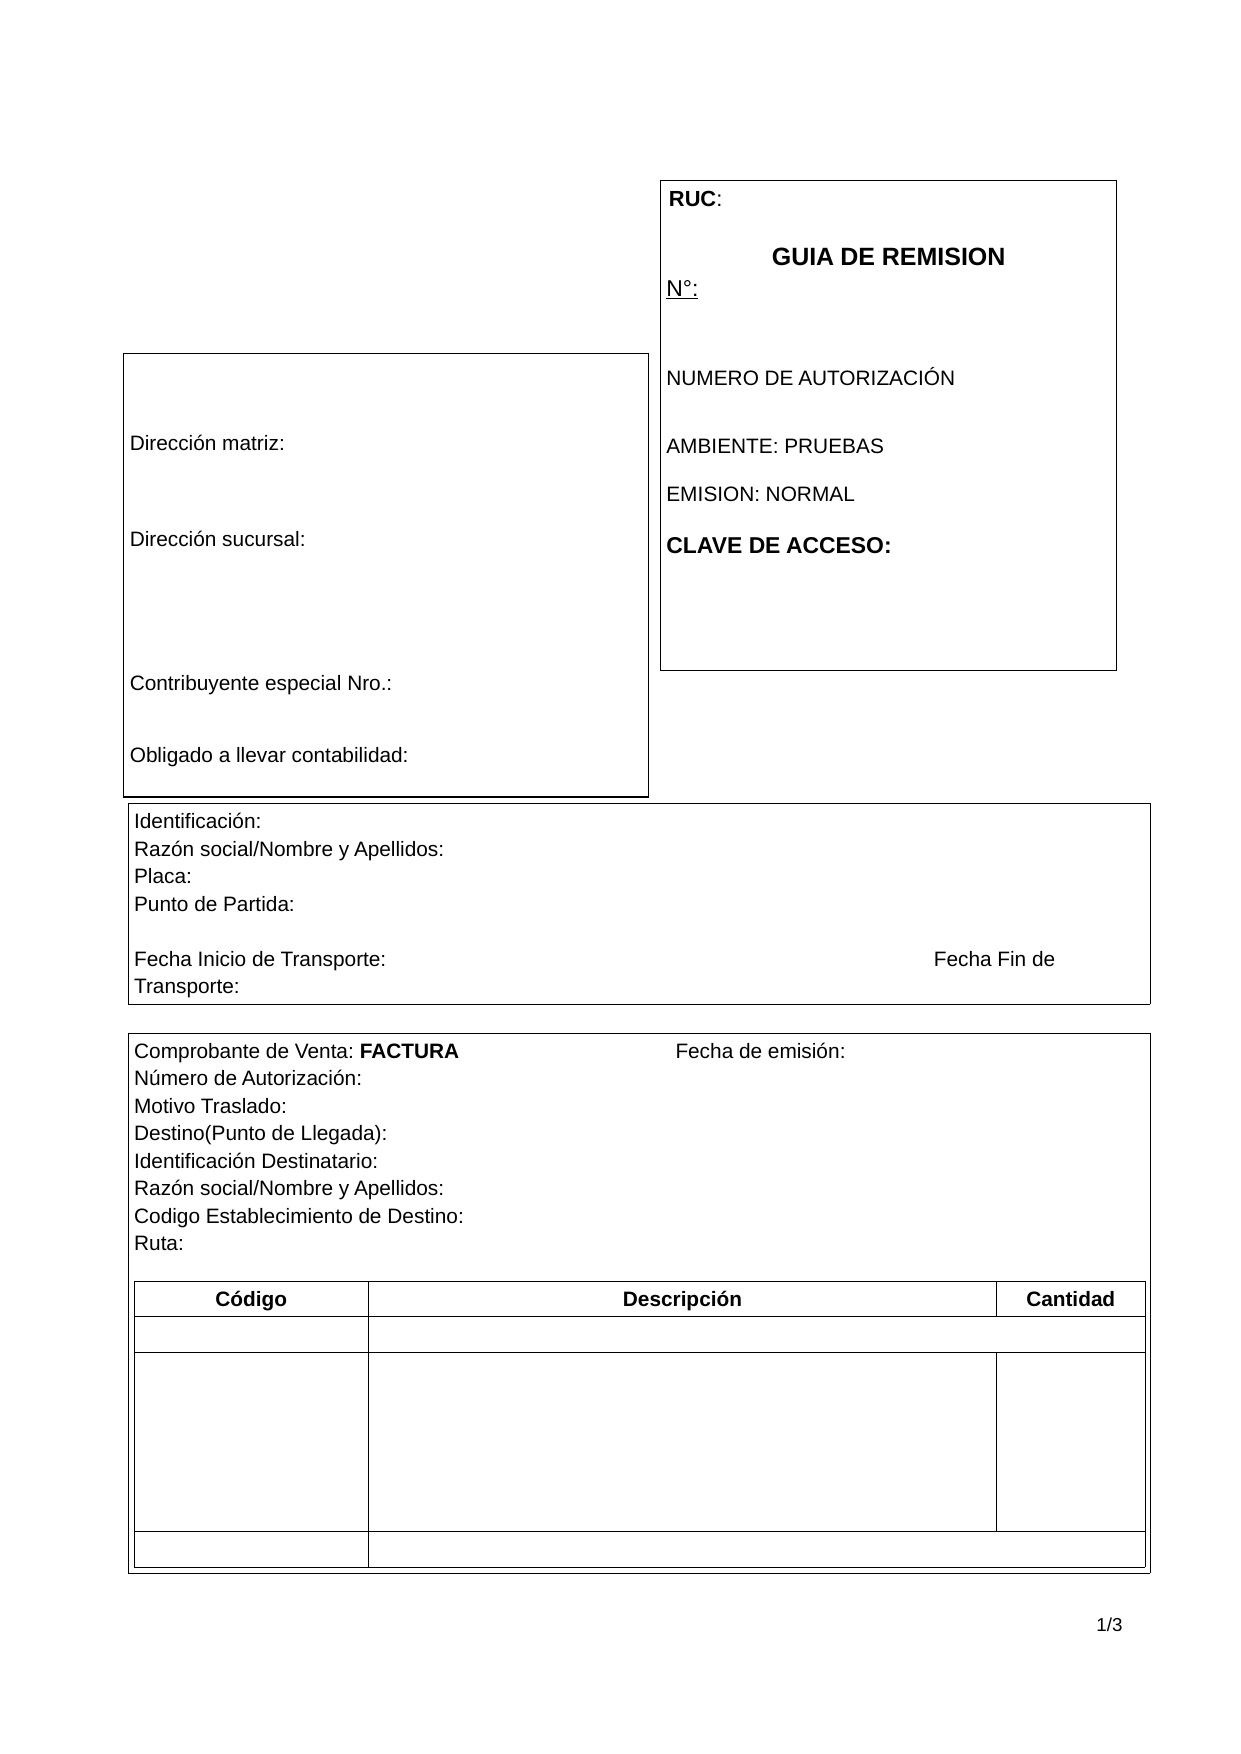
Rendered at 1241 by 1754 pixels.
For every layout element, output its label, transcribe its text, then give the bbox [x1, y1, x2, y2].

table_header [118, 174, 655, 803]
table_header RUC: <shipment.company.party.vat_code> GUIA DE REMISION N°:<shipment.code and ' ' + shipment.code or ''> NUMERO DE AUTORIZACIÓN <shipment.numero_autorizacion> AMBIENTE: PRUEBAS EMISION: NORMAL CLAVE DE ACCESO: <shipment.numero_autorizacion> [661, 181, 1116, 670]
table_header [655, 174, 1122, 803]
table_header Comprobante de Venta: FACTURA <shipment.number_c> Fecha de emisión: Número de Autorización: Motivo Traslado: <shipment.motivo_traslado> Destino(Punto de Llegada): <shipment.dir_destinatario> Identificación Destinatario: <shipment.customer.vat_number> Razón social/Nombre y Apellidos: <shipment.customer.name> Codigo Establecimiento de Destino: <shipment.cod_estab_destino> Ruta: <shipment.ruta> [129, 1034, 1150, 1573]
text <if test="shipment.numero_autorizacion"> [109, 147, 1122, 171]
table_cell <formatLang(move.quantity, shipment.delivery_address.party.lang, digits=move.unit_digits)> [997, 1353, 1145, 1531]
table_header Identificación: <shipment.transporte.party.vat_number> Razón social/Nombre y Apellidos: <shipment.transporte.party.name> Placa: <shipment.placa> Punto de Partida: <shipment.origins or ''><', ' if (shipment.origins and shipment.reference) else ''><shipment.reference or ''> Fecha Inicio de Transporte: <formatLang(shipment.planned_date, shipment.customer.lang)> Fecha Fin de Transporte: <formatLang(shipment.effective_date, shipment.customer.lang)> [129, 804, 1150, 1004]
table_header Descripción [369, 1282, 996, 1316]
table_cell <move.product.name> [369, 1353, 996, 1531]
table_header Cantidad [997, 1282, 1145, 1316]
table_header <shipment.company.party.commercial_name> <if test="shipment.company.party.addresses"> Dirección matriz: <shipment.company.party.addresses[0].street> </if> <if test="shipment.company.party.addresses"> Dirección sucursal: <shipment.company.party.addresses[0].street> </if> <if test="shipment.company.party.contribuyente_especial_nro"> Contribuyente especial Nro.: <shipment.company.party.contribuyente_especial_nro> </if> Obligado a llevar contabilidad: <shipment.company.party.mandatory_accounting> [124, 354, 648, 796]
table_cell <for each="move in shipment.outgoing_moves"> [369, 1317, 1145, 1352]
table_cell <move.product.code> [135, 1353, 368, 1531]
table_cell [135, 1532, 368, 1567]
table_header Código [135, 1282, 368, 1316]
table_cell </for> [369, 1532, 1145, 1567]
table_cell [135, 1317, 368, 1352]
text <for each="shipment in objects"> [118, 118, 1122, 147]
